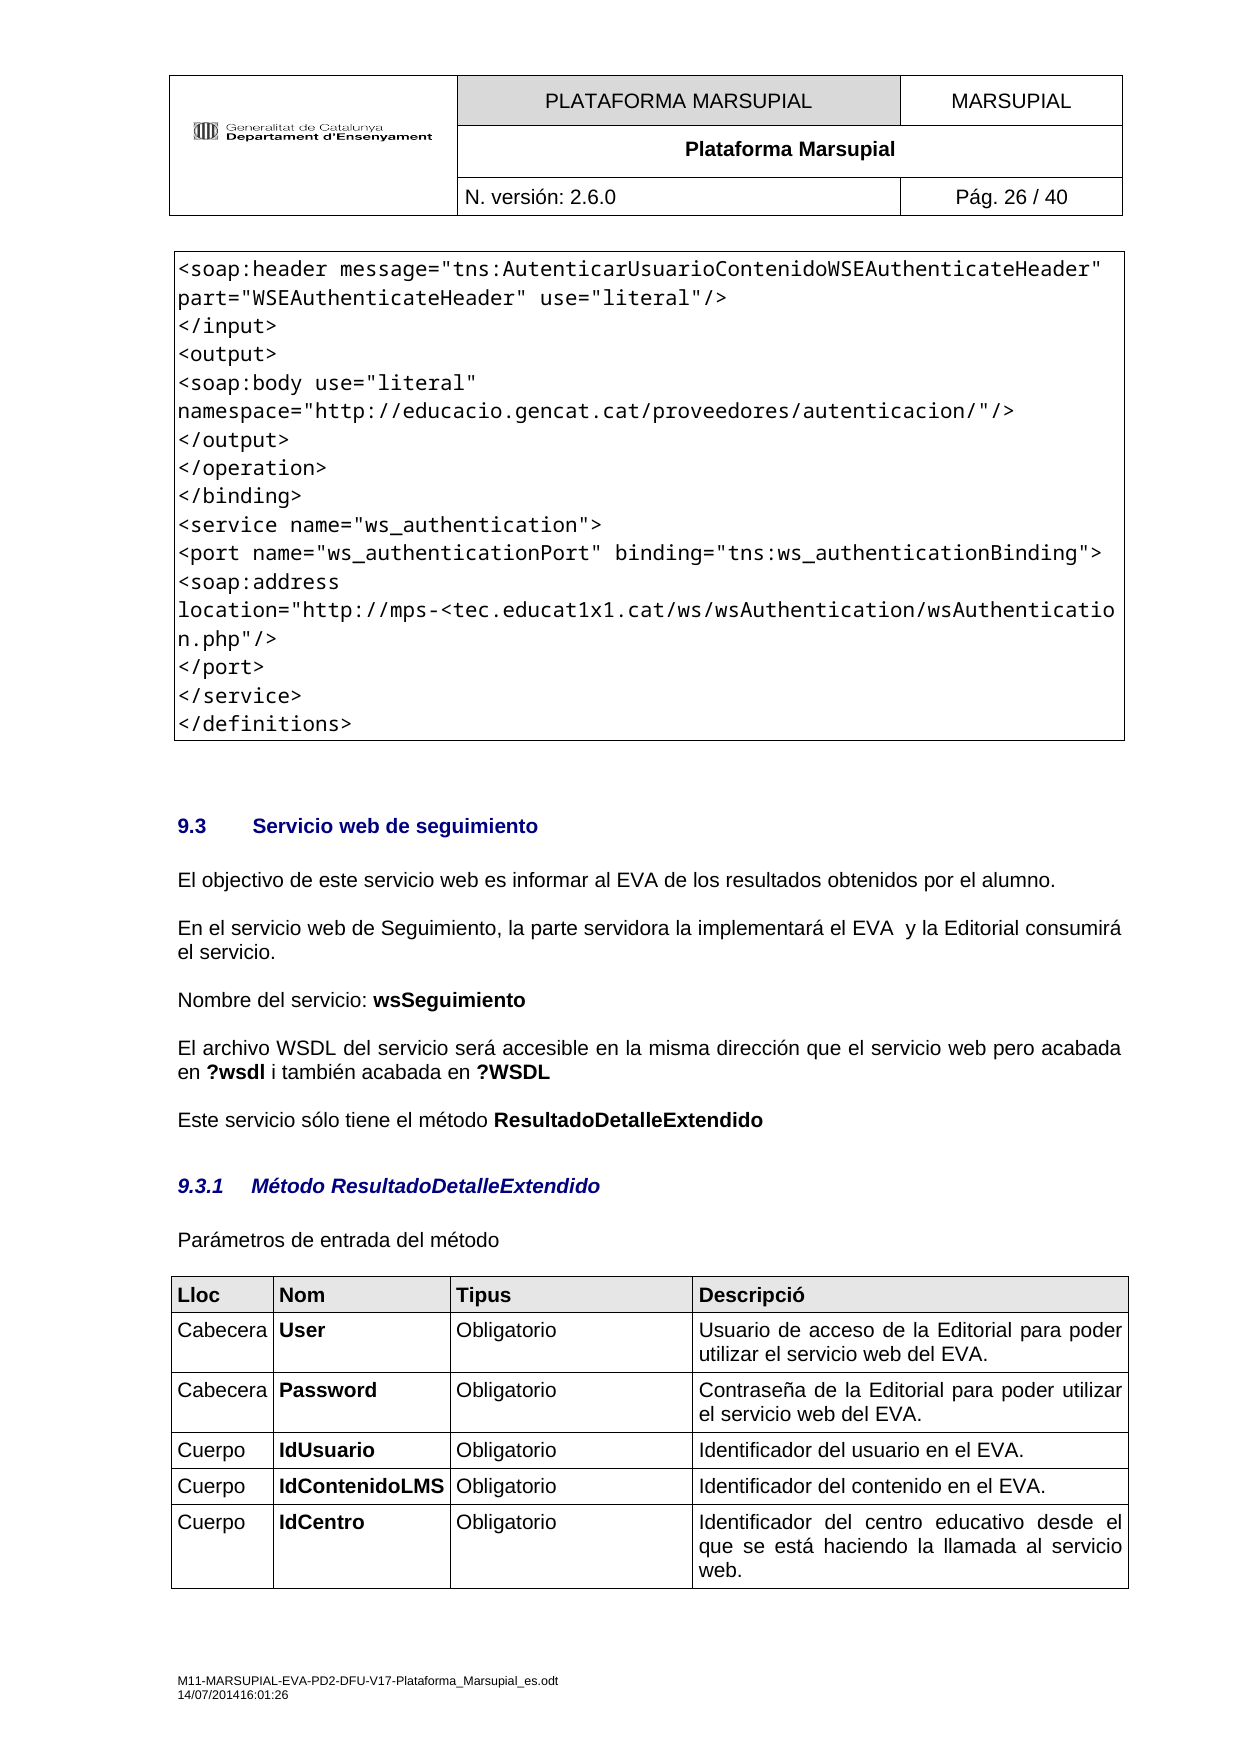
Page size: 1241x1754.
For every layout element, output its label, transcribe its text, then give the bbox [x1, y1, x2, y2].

table_cell Usuario de acceso de la Editorial para poder utilizar el servicio web del EVA. [693, 1313, 1128, 1372]
table_cell Cuerpo [172, 1505, 273, 1588]
text <soap:header message="tns:AutenticarUsuarioContenidoWSEAuthenticateHeader" part="WSEAuthenticateHeader" use="literal"/> [175, 252, 1124, 311]
table_cell Identificador del contenido en el EVA. [693, 1469, 1128, 1504]
text </input> [177, 311, 1122, 339]
text <port name="ws_authenticationPort" binding="tns:ws_authenticationBinding"> [177, 538, 1122, 567]
text </operation> [177, 453, 1122, 482]
text El objectivo de este servicio web es informar al EVA de los resultados obtenidos por el alumno. [177, 868, 1122, 892]
text En el servicio web de Seguimiento, la parte servidora la implementará el EVA y la Editorial consumirá el servicio. [177, 916, 1122, 964]
table_header Lloc [172, 1277, 273, 1312]
table_cell Obligatorio [451, 1313, 692, 1372]
table_header Tipus [451, 1277, 692, 1312]
table_cell IdContenidoLMS [274, 1469, 450, 1504]
text </output> [177, 425, 1122, 453]
table_header Nom [274, 1277, 450, 1312]
table_cell IdUsuario [274, 1433, 450, 1468]
table_cell Contraseña de la Editorial para poder utilizar el servicio web del EVA. [693, 1373, 1128, 1432]
table_cell Cabecera [172, 1373, 273, 1432]
text </port> [177, 652, 1122, 681]
table_cell Cuerpo [172, 1433, 273, 1468]
text <soap:address location="http://mps-<tec.educat1x1.cat/ws/wsAuthentication/wsAuthentication.php"/> [177, 567, 1122, 652]
table_cell Cuerpo [172, 1469, 273, 1504]
table_cell Obligatorio [451, 1433, 692, 1468]
text </definitions> [175, 706, 1124, 740]
table_cell Cabecera [172, 1313, 273, 1372]
text </binding> [177, 482, 1122, 510]
text <output> [177, 339, 1122, 368]
text <service name="ws_authentication"> [177, 510, 1122, 538]
table_cell Password [274, 1373, 450, 1432]
table_cell Obligatorio [451, 1505, 692, 1588]
subtitle Método ResultadoDetalleExtendido [177, 1174, 1122, 1198]
table_cell Obligatorio [451, 1373, 692, 1432]
text El archivo WSDL del servicio será accesible en la misma dirección que el servicio web pero acabada en ?wsdl i también acabada en ?WSDL [177, 1036, 1122, 1083]
text <soap:body use="literal" namespace="http://educacio.gencat.cat/proveedores/autenticacion/"/> [177, 368, 1122, 425]
table_cell Obligatorio [451, 1469, 692, 1504]
subtitle Servicio web de seguimiento [177, 814, 1122, 838]
table_cell Identificador del usuario en el EVA. [693, 1433, 1128, 1468]
table_cell User [274, 1313, 450, 1372]
text </service> [177, 681, 1122, 706]
table_cell Identificador del centro educativo desde el que se está haciendo la llamada al servicio web. [693, 1505, 1128, 1588]
text Este servicio sólo tiene el método ResultadoDetalleExtendido [177, 1107, 1122, 1131]
text Parámetros de entrada del método [177, 1228, 1122, 1252]
table_header Descripció [693, 1277, 1128, 1312]
table_cell IdCentro [274, 1505, 450, 1588]
text Nombre del servicio: wsSeguimiento [177, 988, 1122, 1012]
